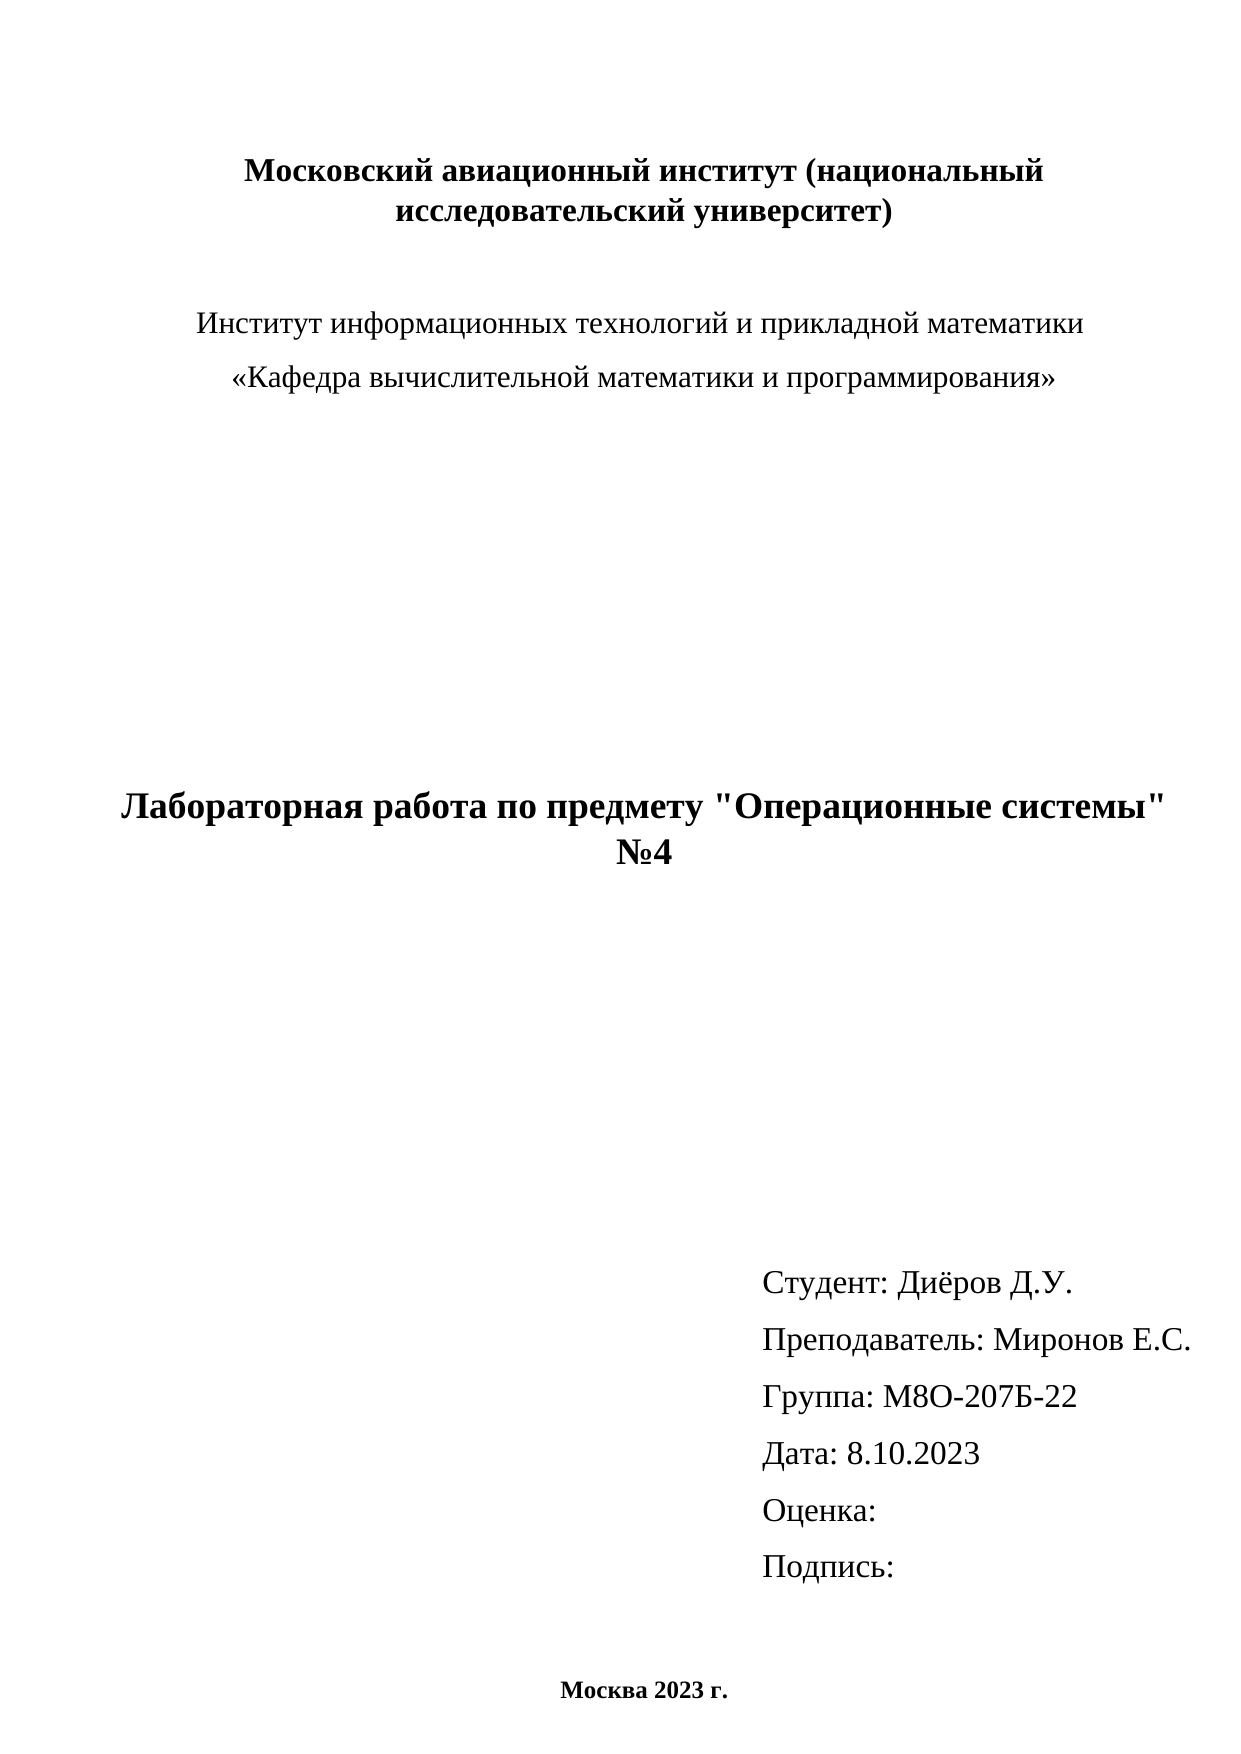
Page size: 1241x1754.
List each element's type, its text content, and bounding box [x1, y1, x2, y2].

text «Кафедра вычислительной математики и программирования» [112, 358, 1176, 394]
text Преподаватель: Миронов Е.С. [762, 1319, 1223, 1357]
text Институт информационных технологий и прикладной математики [112, 304, 1176, 340]
text Студент: Диёров Д.У. [762, 1262, 1223, 1301]
text Московский авиационный институт (национальный исследовательский университет) [112, 150, 1176, 228]
text Группа: М8О-207Б-22 [762, 1376, 1223, 1414]
text Дата: 8.10.2023 [762, 1433, 1223, 1471]
text Лабораторная работа по предмету "Операционные системы" №4 [112, 784, 1176, 872]
text Подпись: [762, 1547, 1223, 1585]
text Оценка: [762, 1490, 1223, 1528]
